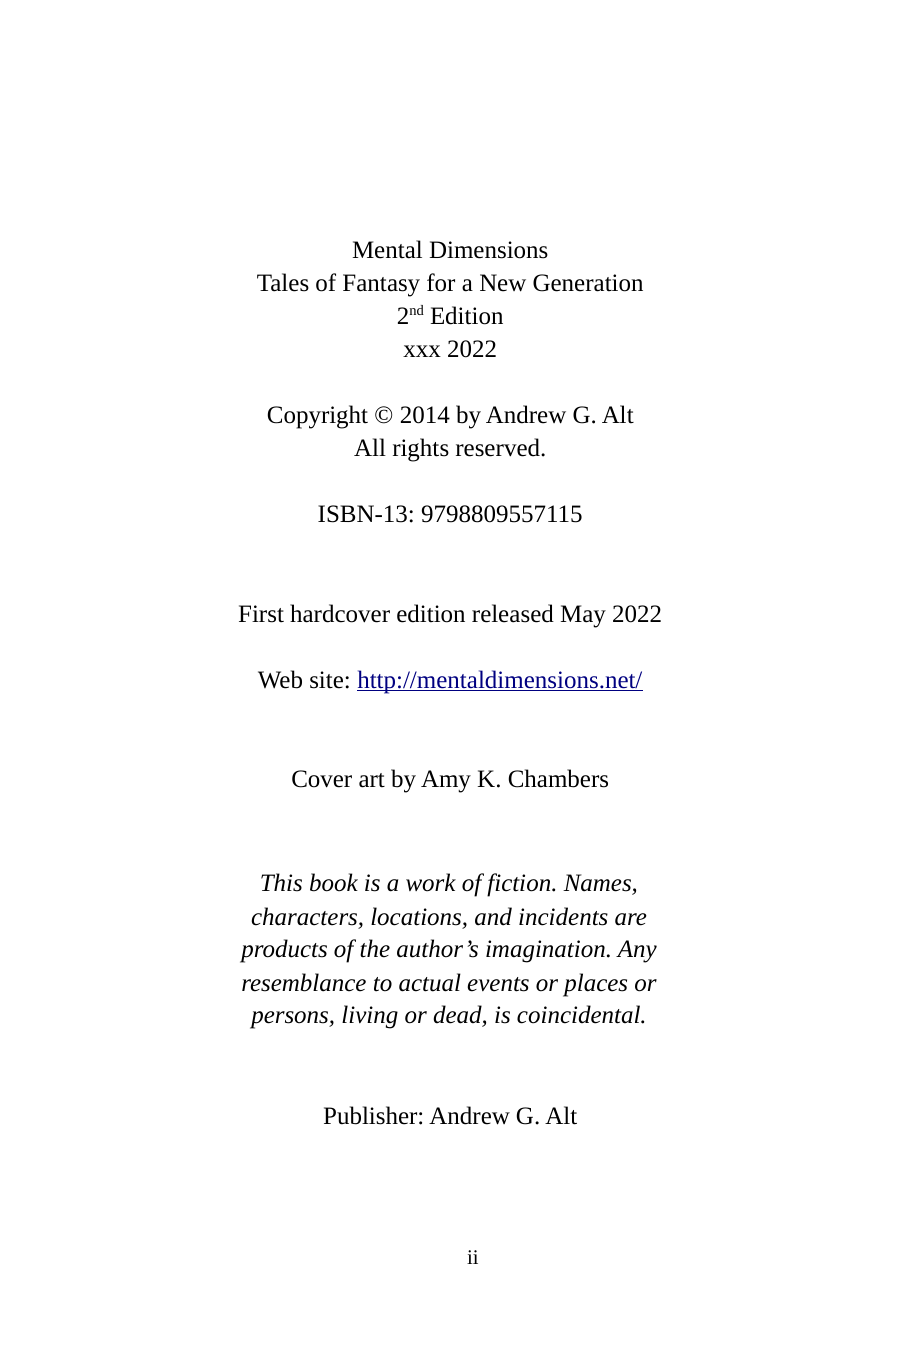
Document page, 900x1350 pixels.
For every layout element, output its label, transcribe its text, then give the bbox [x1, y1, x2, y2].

text Publisher: Andrew G. Alt [150, 1101, 750, 1130]
text Cover art by Amy K. Chambers [150, 764, 750, 792]
text xxx 2022 [150, 334, 750, 363]
text All rights reserved. [150, 433, 750, 462]
text 2nd Edition [150, 301, 750, 330]
text First hardcover edition released May 2022 [150, 599, 750, 627]
text Mental Dimensions [150, 235, 750, 264]
text Copyright © 2014 by Andrew G. Alt [150, 401, 750, 429]
text Tales of Fantasy for a New Generation [150, 268, 750, 297]
text ISBN-13: 9798809557115 [150, 499, 750, 528]
table_header This book is a work of fiction. Names, characters, locations, and incidents are products of the author’s imagination. Any resemblance to actual events or places or persons, living or dead, is coincidental. [225, 863, 675, 1035]
text Web site: http://mentaldimensions.net/ [150, 665, 750, 693]
